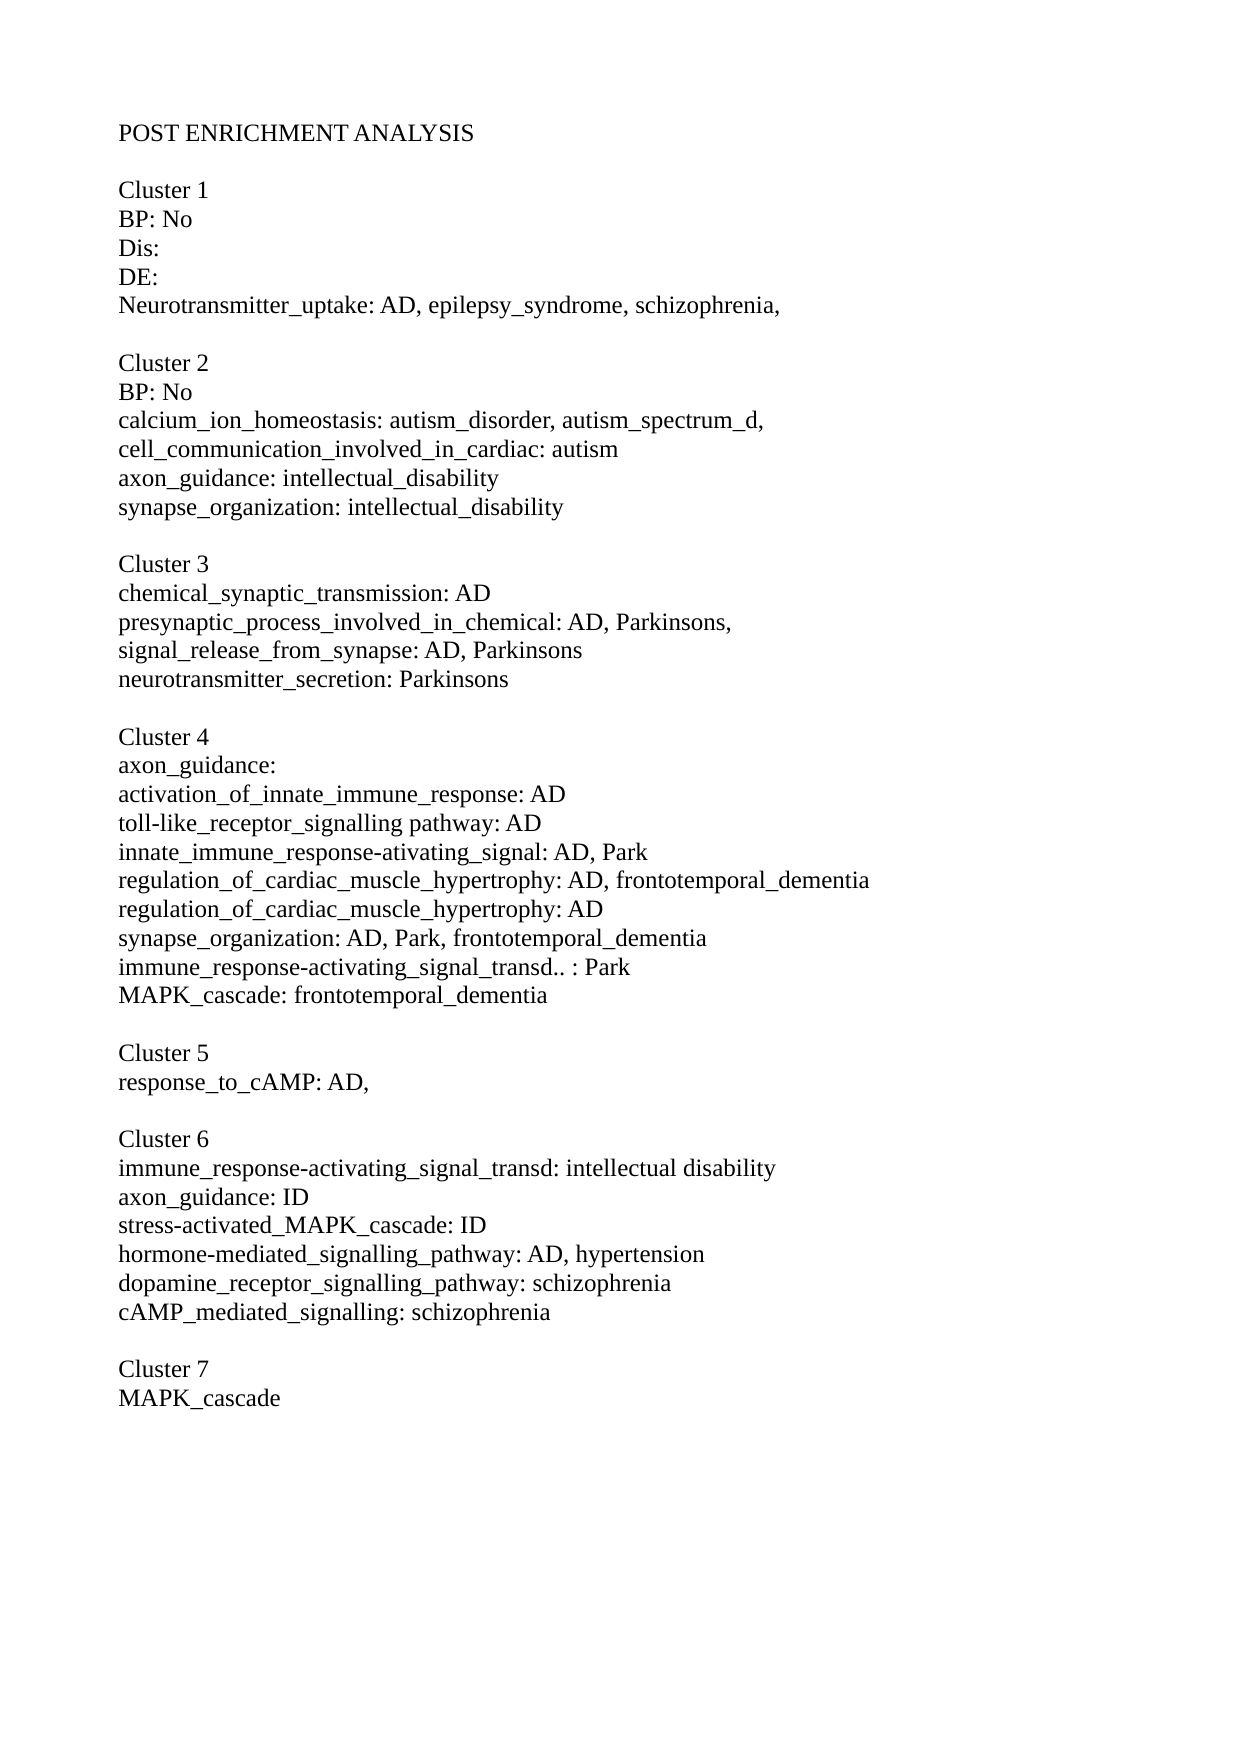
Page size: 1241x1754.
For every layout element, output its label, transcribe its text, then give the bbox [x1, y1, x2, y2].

text BP: No [118, 377, 1122, 406]
text cAMP_mediated_signalling: schizophrenia [118, 1297, 1122, 1326]
text toll-like_receptor_signalling pathway: AD [118, 808, 1122, 837]
text Dis: [118, 233, 1122, 262]
text synapse_organization: intellectual_disability [118, 492, 1122, 521]
text synapse_organization: AD, Park, frontotemporal_dementia [118, 923, 1122, 952]
text hormone-mediated_signalling_pathway: AD, hypertension [118, 1239, 1122, 1268]
text DE: [118, 262, 1122, 291]
text Cluster 6 [118, 1124, 1122, 1153]
text axon_guidance: ID [118, 1182, 1122, 1211]
text immune_response-activating_signal_transd.. : Park [118, 952, 1122, 981]
text POST ENRICHMENT ANALYSIS [118, 118, 1122, 147]
text signal_release_from_synapse: AD, Parkinsons [118, 636, 1122, 664]
text Cluster 5 [118, 1038, 1122, 1067]
text Neurotransmitter_uptake: AD, epilepsy_syndrome, schizophrenia, [118, 291, 1122, 319]
text Cluster 1 [118, 176, 1122, 204]
text Cluster 3 [118, 549, 1122, 578]
text immune_response-activating_signal_transd: intellectual disability [118, 1153, 1122, 1182]
text neurotransmitter_secretion: Parkinsons [118, 664, 1122, 693]
text presynaptic_process_involved_in_chemical: AD, Parkinsons, [118, 607, 1122, 636]
text axon_guidance: [118, 751, 1122, 779]
text innate_immune_response-ativating_signal: AD, Park [118, 837, 1122, 866]
text dopamine_receptor_signalling_pathway: schizophrenia [118, 1268, 1122, 1297]
text regulation_of_cardiac_muscle_hypertrophy: AD, frontotemporal_dementia [118, 866, 1122, 894]
text BP: No [118, 204, 1122, 233]
text calcium_ion_homeostasis: autism_disorder, autism_spectrum_d, [118, 406, 1122, 434]
text MAPK_cascade: frontotemporal_dementia [118, 981, 1122, 1009]
text chemical_synaptic_transmission: AD [118, 578, 1122, 607]
text Cluster 7 [118, 1354, 1122, 1383]
text response_to_cAMP: AD, [118, 1067, 1122, 1096]
text axon_guidance: intellectual_disability [118, 463, 1122, 492]
text activation_of_innate_immune_response: AD [118, 779, 1122, 808]
text regulation_of_cardiac_muscle_hypertrophy: AD [118, 894, 1122, 923]
text Cluster 4 [118, 722, 1122, 751]
text MAPK_cascade [118, 1383, 1122, 1412]
text Cluster 2 [118, 348, 1122, 377]
text cell_communication_involved_in_cardiac: autism [118, 434, 1122, 463]
text stress-activated_MAPK_cascade: ID [118, 1211, 1122, 1239]
